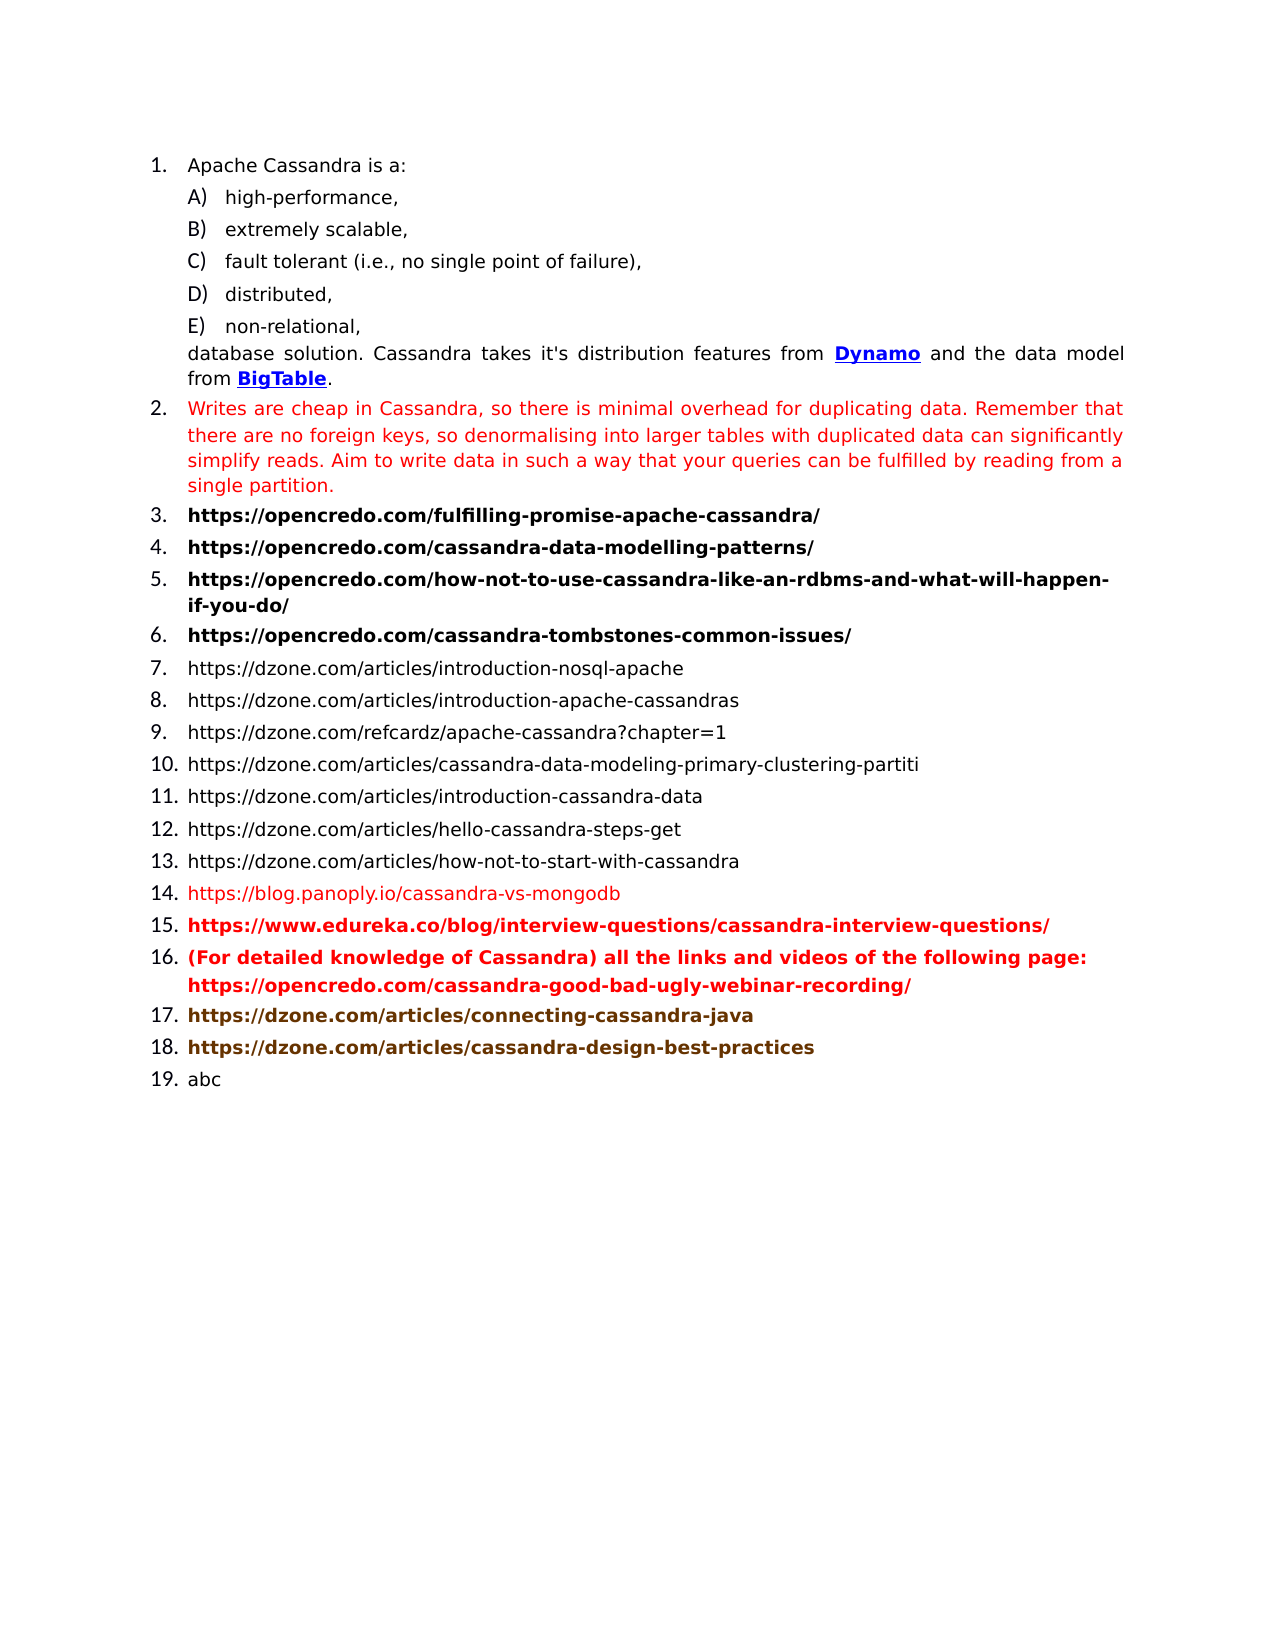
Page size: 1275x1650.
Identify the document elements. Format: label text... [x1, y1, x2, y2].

list https://dzone.com/articles/connecting-cassandra-java [150, 1000, 1125, 1028]
list abc [150, 1064, 1125, 1092]
list extremely scalable, [187, 214, 1125, 242]
list https://opencredo.com/cassandra-data-modelling-patterns/ [150, 532, 1125, 560]
list non-relational, [187, 311, 1125, 339]
list (For detailed knowledge of Cassandra) all the links and videos of the following page: [150, 942, 1125, 971]
list https://opencredo.com/fulfilling-promise-apache-cassandra/ [150, 500, 1125, 528]
list https://opencredo.com/cassandra-tombstones-common-issues/ [150, 621, 1125, 649]
list https://opencredo.com/cassandra-good-bad-ugly-webinar-recording/ [150, 975, 1125, 997]
list https://dzone.com/refcardz/apache-cassandra?chapter=1 [150, 717, 1125, 745]
list https://www.edureka.co/blog/interview-questions/cassandra-interview-questions/ [150, 910, 1125, 938]
list https://dzone.com/articles/cassandra-data-modeling-primary-clustering-partiti [150, 749, 1125, 777]
list distributed, [187, 279, 1125, 307]
list https://dzone.com/articles/introduction-apache-cassandras [150, 685, 1125, 713]
list https://opencredo.com/how-not-to-use-cassandra-like-an-rdbms-and-what-will-happen-if-you-do/ [150, 564, 1125, 617]
list Writes are cheap in Cassandra, so there is minimal overhead for duplicating data. Remember that there are no foreign keys, so denormalising into larger tables with duplicated data can significantly simplify reads. Aim to write data in such a way that your queries can be fulfilled by reading from a single partition. [150, 393, 1125, 497]
list https://dzone.com/articles/how-not-to-start-with-cassandra [150, 846, 1125, 874]
list https://dzone.com/articles/introduction-nosql-apache [150, 653, 1125, 681]
list https://blog.panoply.io/cassandra-vs-mongodb [150, 878, 1125, 906]
list https://dzone.com/articles/hello-cassandra-steps-get [150, 814, 1125, 842]
list Apache Cassandra is a: [150, 150, 1125, 178]
list high-performance, [187, 182, 1125, 210]
list database solution. Cassandra takes it's distribution features from Dynamo and the data model from BigTable. [150, 343, 1125, 390]
list fault tolerant (i.e., no single point of failure), [187, 247, 1125, 274]
list https://dzone.com/articles/introduction-cassandra-data [150, 782, 1125, 809]
list https://dzone.com/articles/cassandra-design-best-practices [150, 1032, 1125, 1060]
